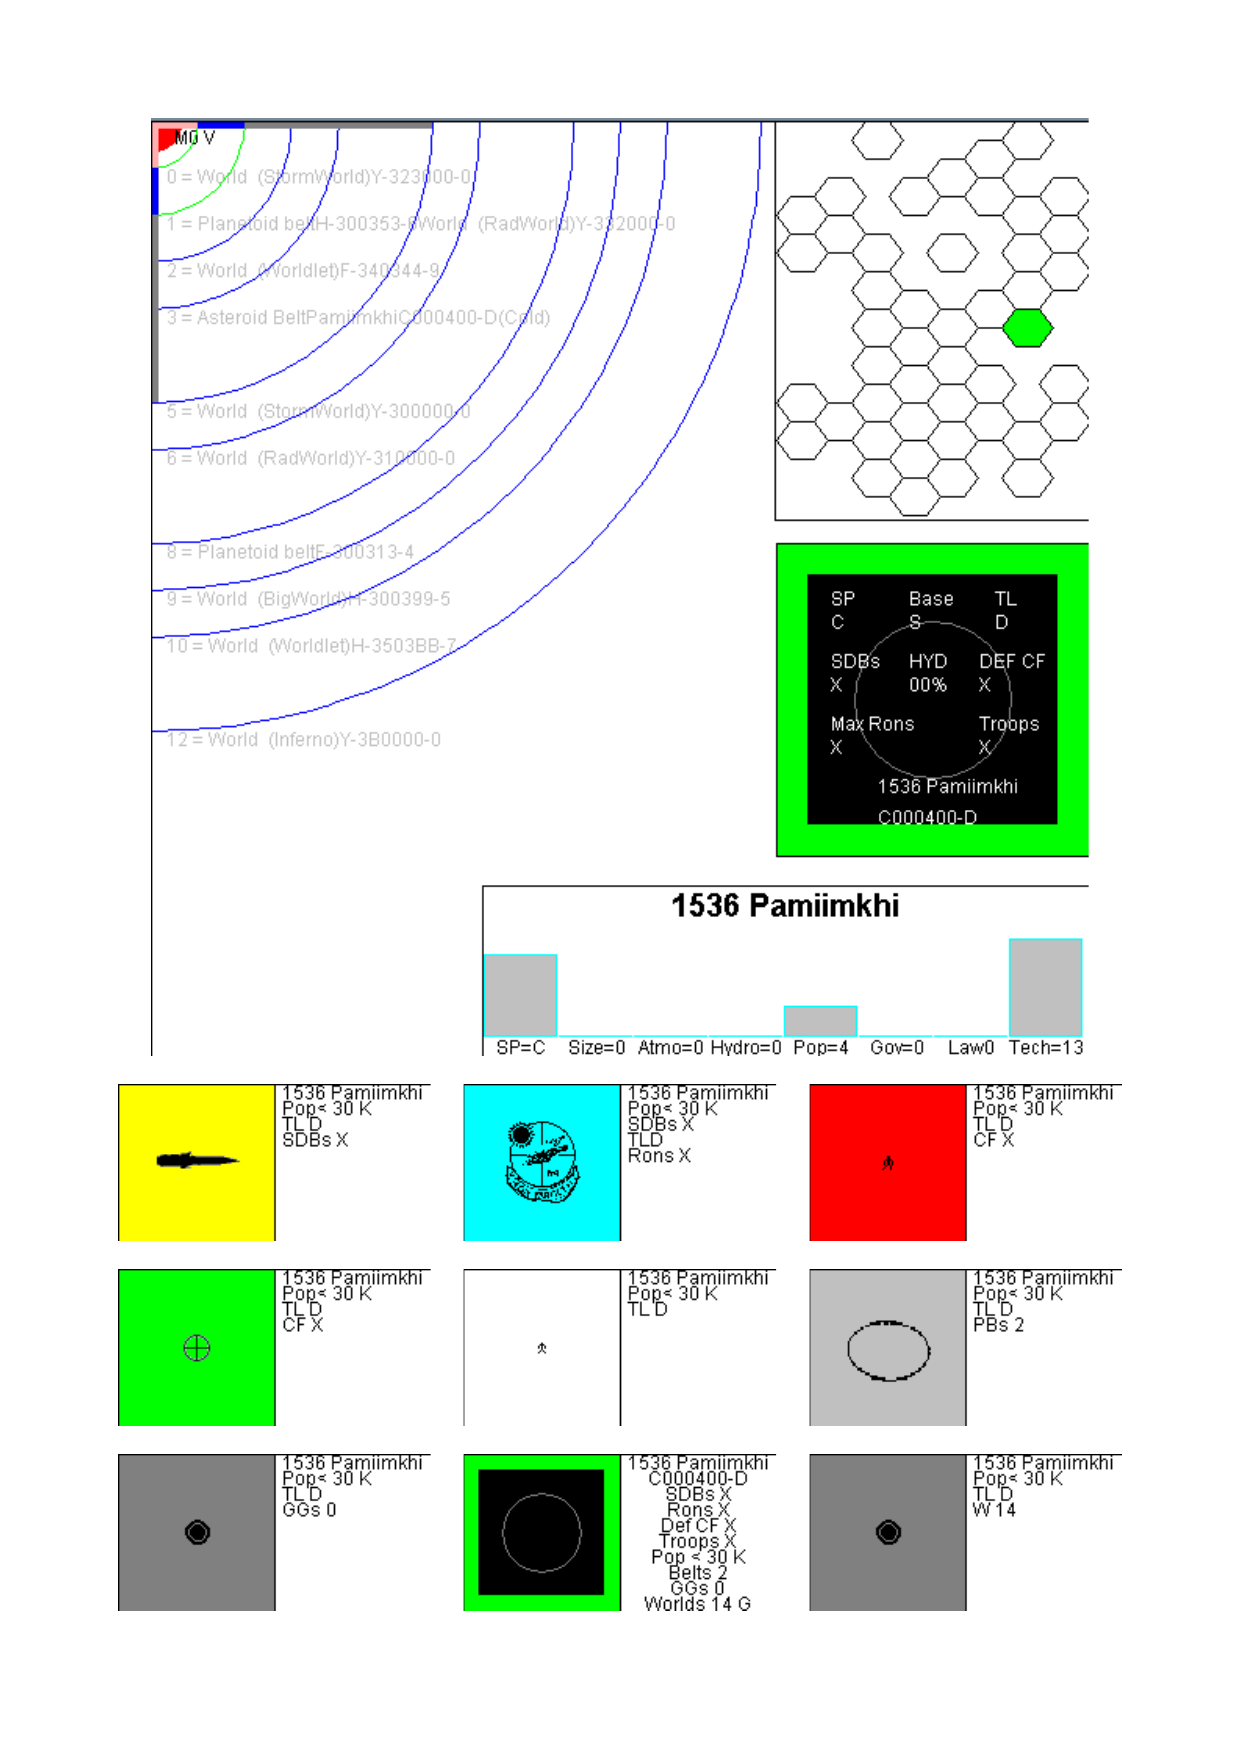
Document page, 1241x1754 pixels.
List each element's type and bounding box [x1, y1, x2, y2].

picture [118, 1084, 431, 1241]
picture [463, 1269, 777, 1426]
picture [151, 118, 1089, 1056]
picture [118, 1454, 431, 1611]
picture [463, 1084, 777, 1241]
picture [118, 1269, 431, 1426]
picture [809, 1084, 1122, 1241]
picture [809, 1454, 1122, 1611]
picture [809, 1269, 1122, 1426]
picture [463, 1454, 777, 1611]
